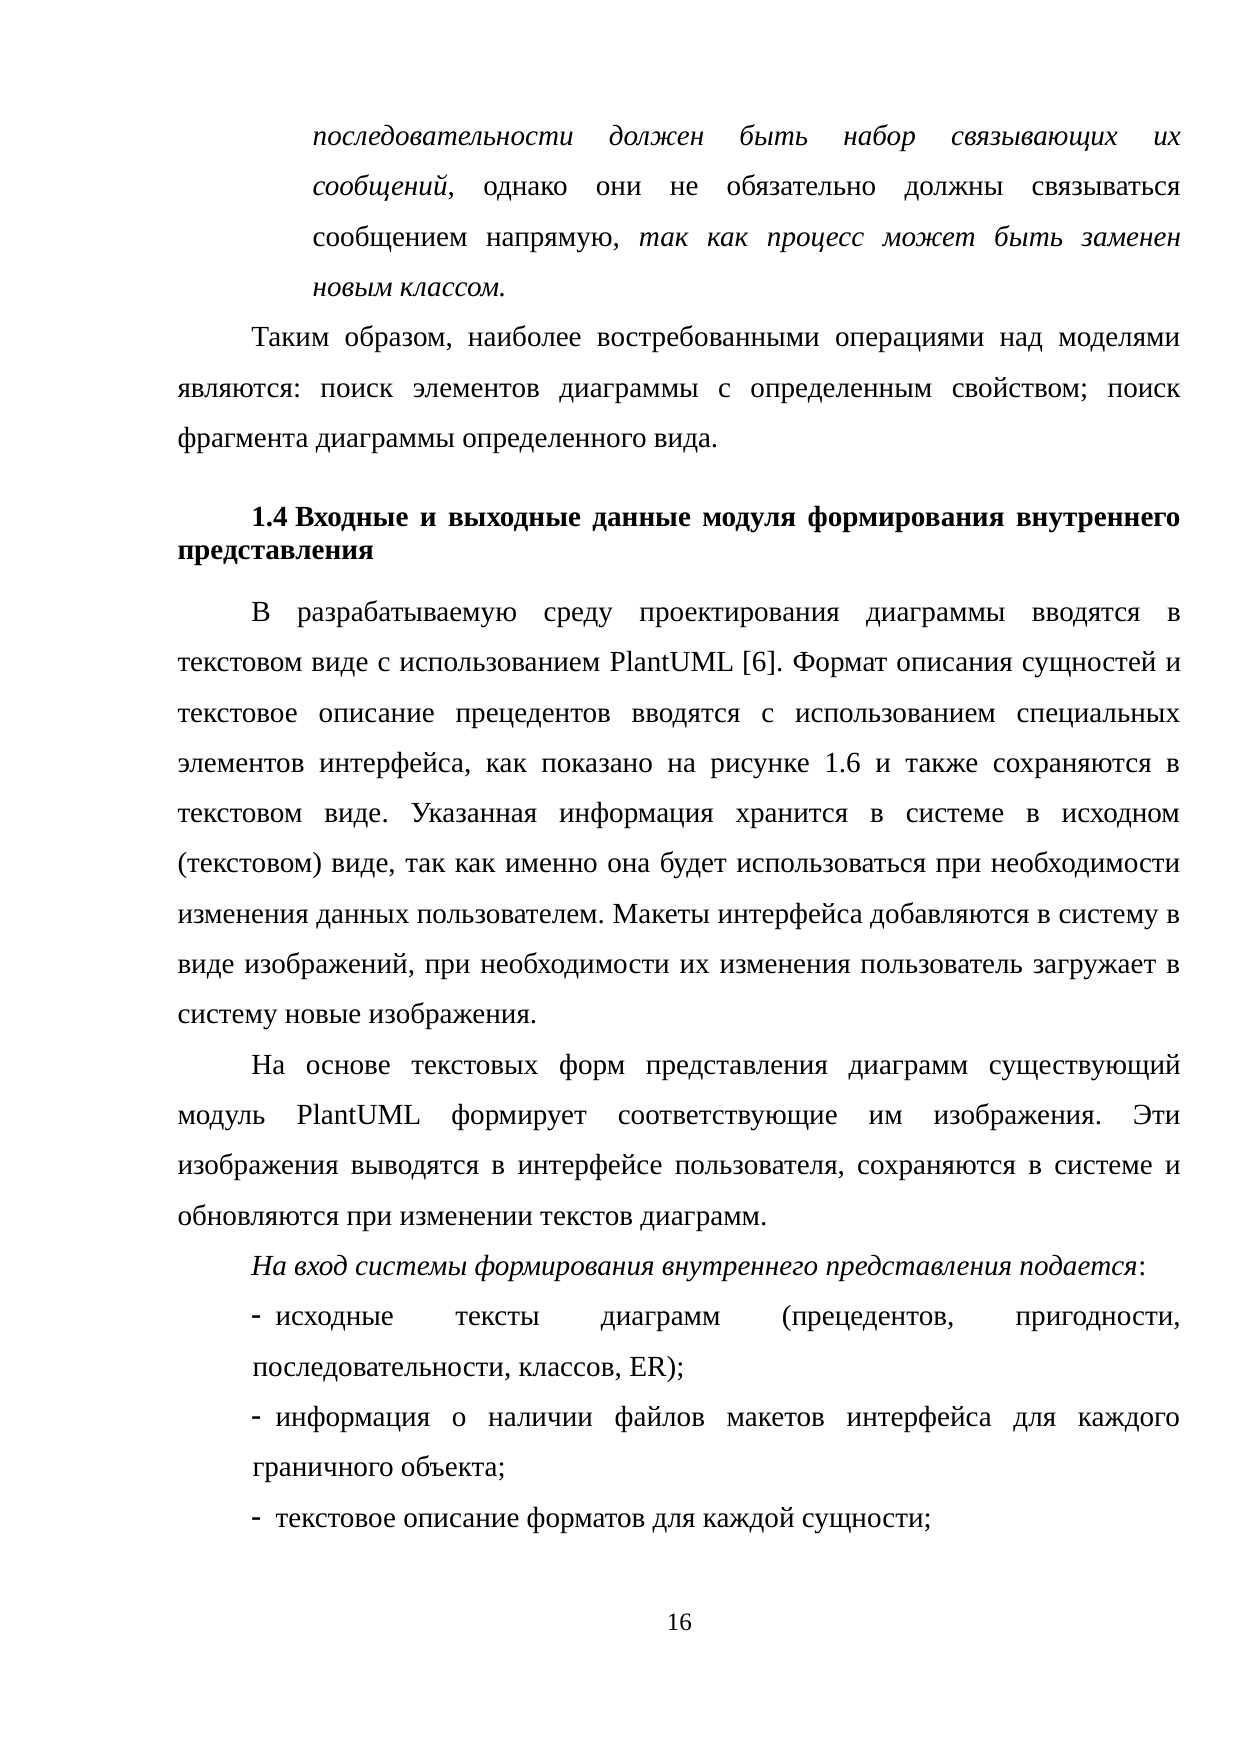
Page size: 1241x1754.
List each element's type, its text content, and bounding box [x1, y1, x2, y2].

subtitle Входные и выходные данные модуля формирования внутреннего представления [177, 499, 1181, 566]
list информация о наличии файлов макетов интерфейса для каждого граничного объекта; [251, 1399, 1181, 1483]
text Таким образом, наиболее востребованными операциями над моделями являются: поиск элементов диаграммы с определенным свойством; поиск фрагмента диаграммы определенного вида. [177, 319, 1181, 453]
list исходные тексты диаграмм (прецедентов, пригодности, последовательности, классов, ER); [251, 1298, 1181, 1382]
text На основе текстовых форм представления диаграмм существующий модуль PlantUML формирует соответствующие им изображения. Эти изображения выводятся в интерфейсе пользователя, сохраняются в системе и обновляются при изменении текстов диаграмм. [177, 1047, 1181, 1231]
list текстовое описание форматов для каждой сущности; [251, 1500, 1181, 1533]
text В разрабатываемую среду проектирования диаграммы вводятся в текстовом виде с использованием PlantUML [6]. Формат описания сущностей и текстовое описание прецедентов вводятся с использованием специальных элементов интерфейса, как показано на рисунке 1.6 и также сохраняются в текстовом виде. Указанная информация хранится в системе в исходном (текстовом) виде, так как именно она будет использоваться при необходимости изменения данных пользователем. Макеты интерфейса добавляются в систему в виде изображений, при необходимости их изменения пользователь загружает в систему новые изображения. [177, 594, 1181, 1030]
text На вход системы формирования внутреннего представления подается: [177, 1248, 1181, 1282]
list последовательности должен быть набор связывающих их сообщений, однако они не обязательно должны связываться сообщением напрямую, так как процесс может быть заменен новым классом. [280, 118, 1181, 303]
